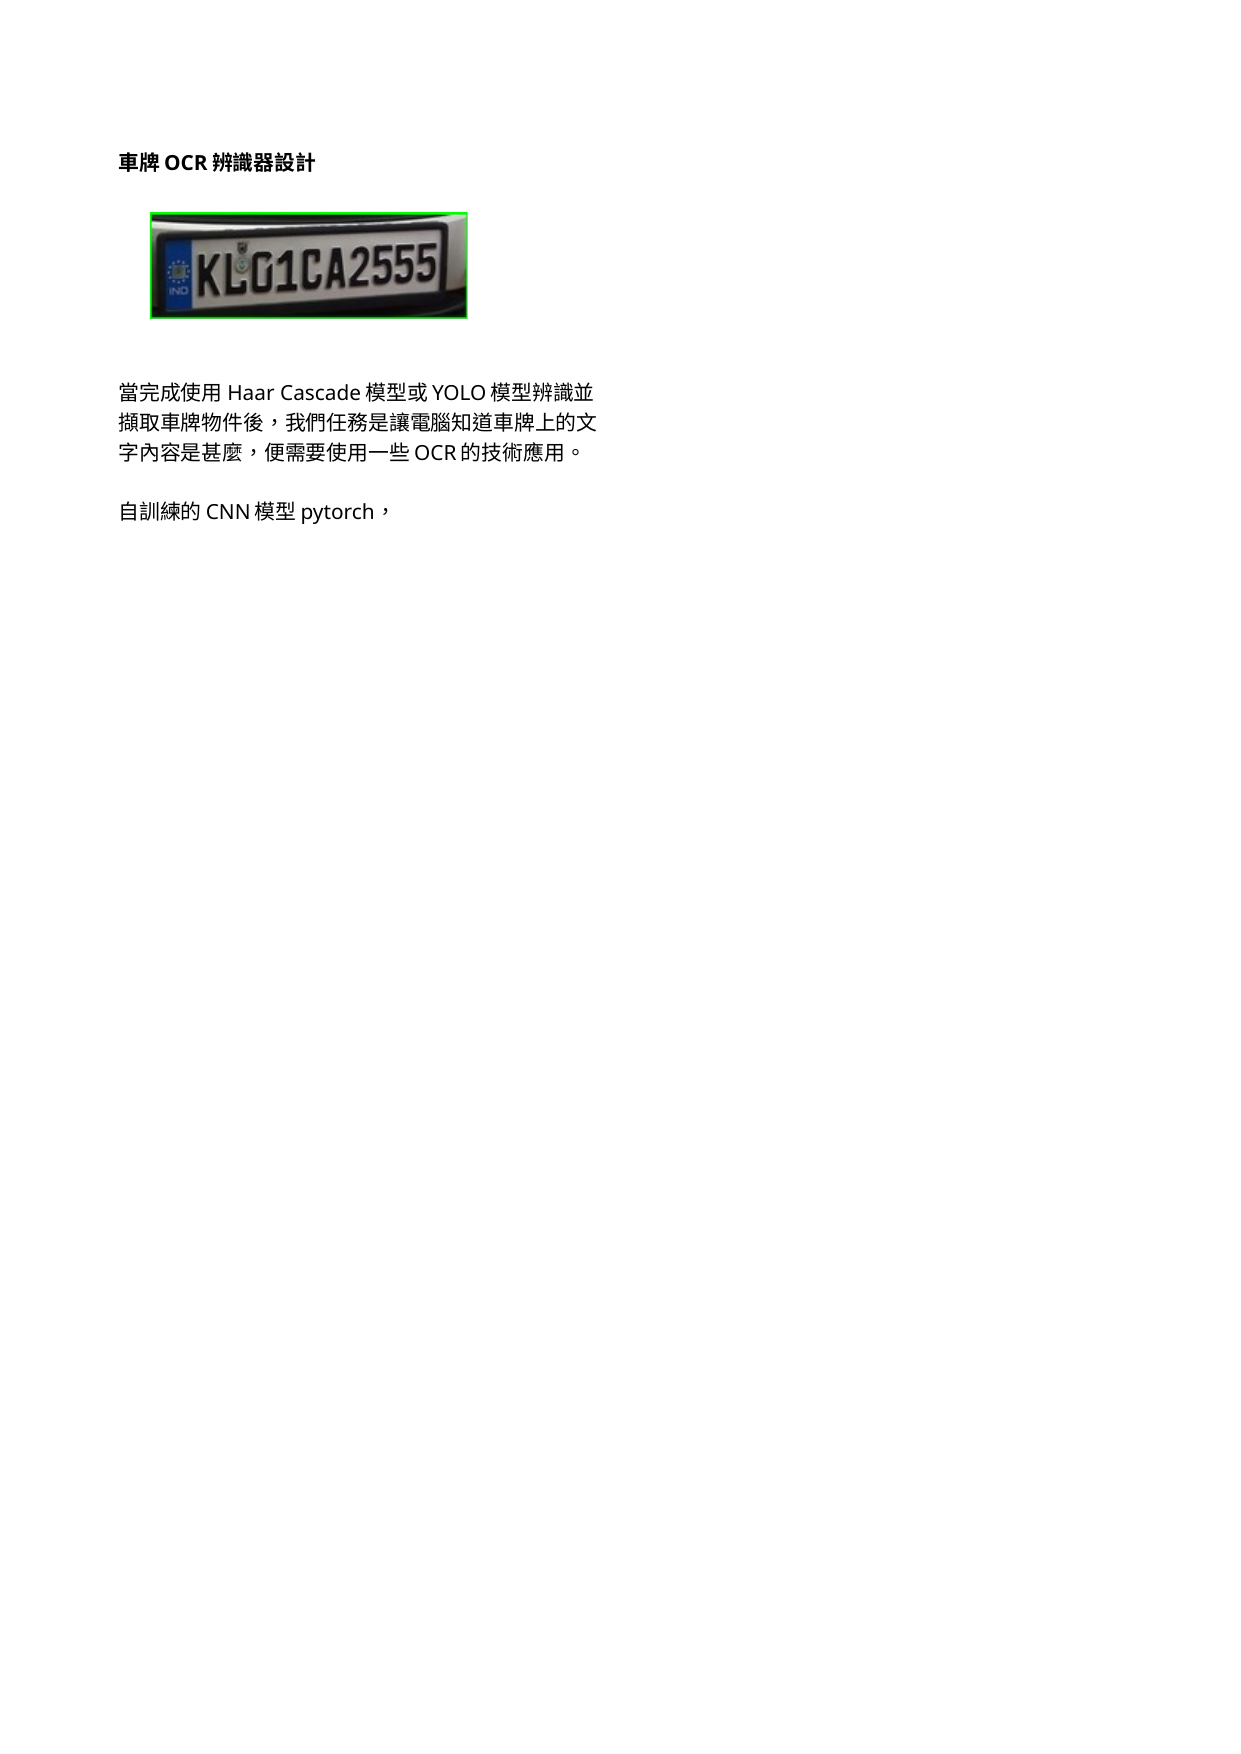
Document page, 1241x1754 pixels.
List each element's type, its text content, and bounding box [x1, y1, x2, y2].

text 當完成使用 Haar Cascade模型或YOLO模型辨識並擷取車牌物件後，我們任務是讓電腦知道車牌上的文字內容是甚麼，便需要使用一些OCR的技術應用。 [118, 376, 605, 467]
text 車牌OCR辨識器設計 [118, 147, 605, 177]
picture [149, 212, 468, 319]
text 自訓練的CNN模型pytorch， [118, 495, 605, 526]
